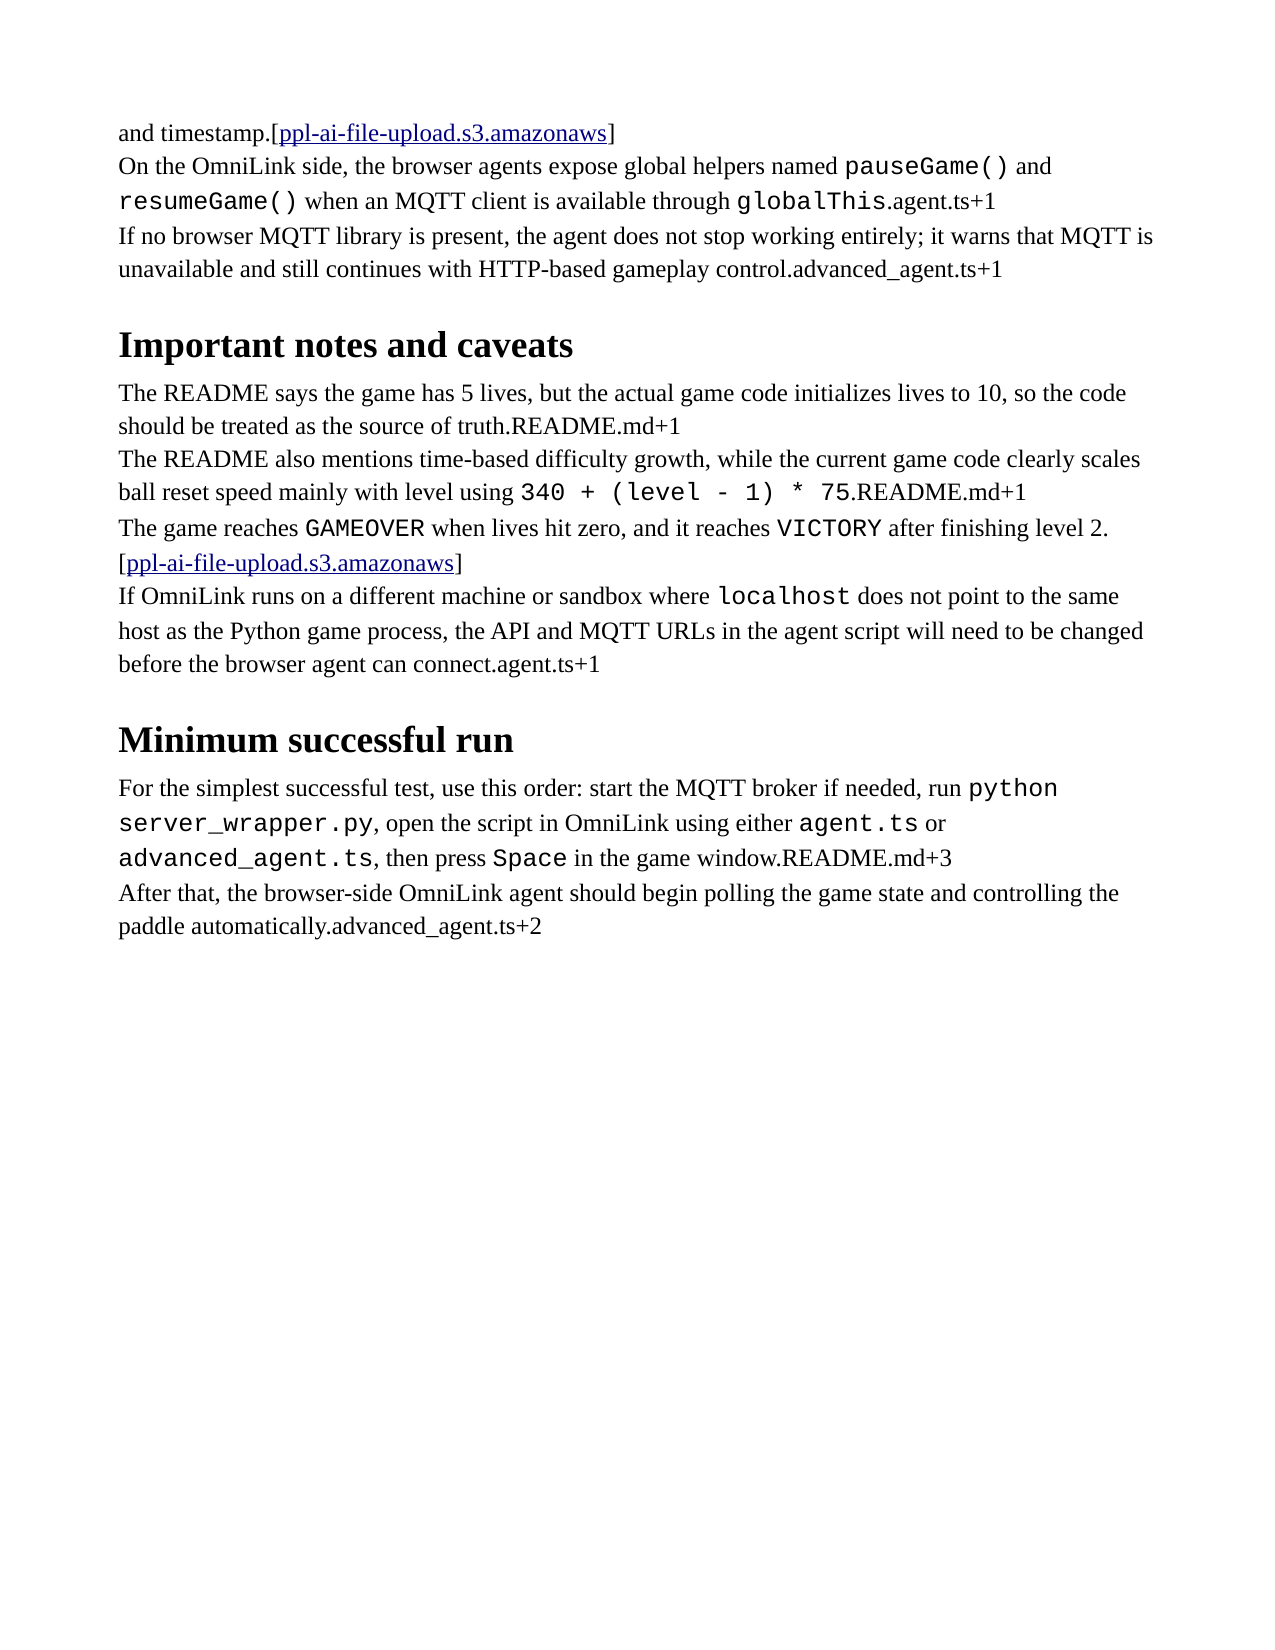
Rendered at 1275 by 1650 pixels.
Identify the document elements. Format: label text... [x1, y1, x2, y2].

text and timestamp.[ppl-ai-file-upload.s3.amazonaws]​ On the OmniLink side, the browser agents expose global helpers named pauseGame() and resumeGame() when an MQTT client is available through globalThis.agent.ts+1 If no browser MQTT library is present, the agent does not stop working entirely; it warns that MQTT is unavailable and still continues with HTTP-based gameplay control.advanced_agent.ts+1 [118, 118, 1157, 283]
text For the simplest successful test, use this order: start the MQTT broker if needed, run python server_wrapper.py, open the script in OmniLink using either agent.ts or advanced_agent.ts, then press Space in the game window.README.md+3 After that, the browser-side OmniLink agent should begin polling the game state and controlling the paddle automatically.advanced_agent.ts+2 [118, 773, 1157, 940]
subtitle Minimum successful run [118, 717, 1157, 760]
text The README says the game has 5 lives, but the actual game code initializes lives to 10, so the code should be treated as the source of truth.README.md+1 The README also mentions time-based difficulty growth, while the current game code clearly scales ball reset speed mainly with level using 340 + (level - 1) * 75.README.md+1 The game reaches GAMEOVER when lives hit zero, and it reaches VICTORY after finishing level 2.[ppl-ai-file-upload.s3.amazonaws]​ If OmniLink runs on a different machine or sandbox where localhost does not point to the same host as the Python game process, the API and MQTT URLs in the agent script will need to be changed before the browser agent can connect.agent.ts+1 [118, 378, 1157, 678]
subtitle Important notes and caveats [118, 323, 1157, 366]
